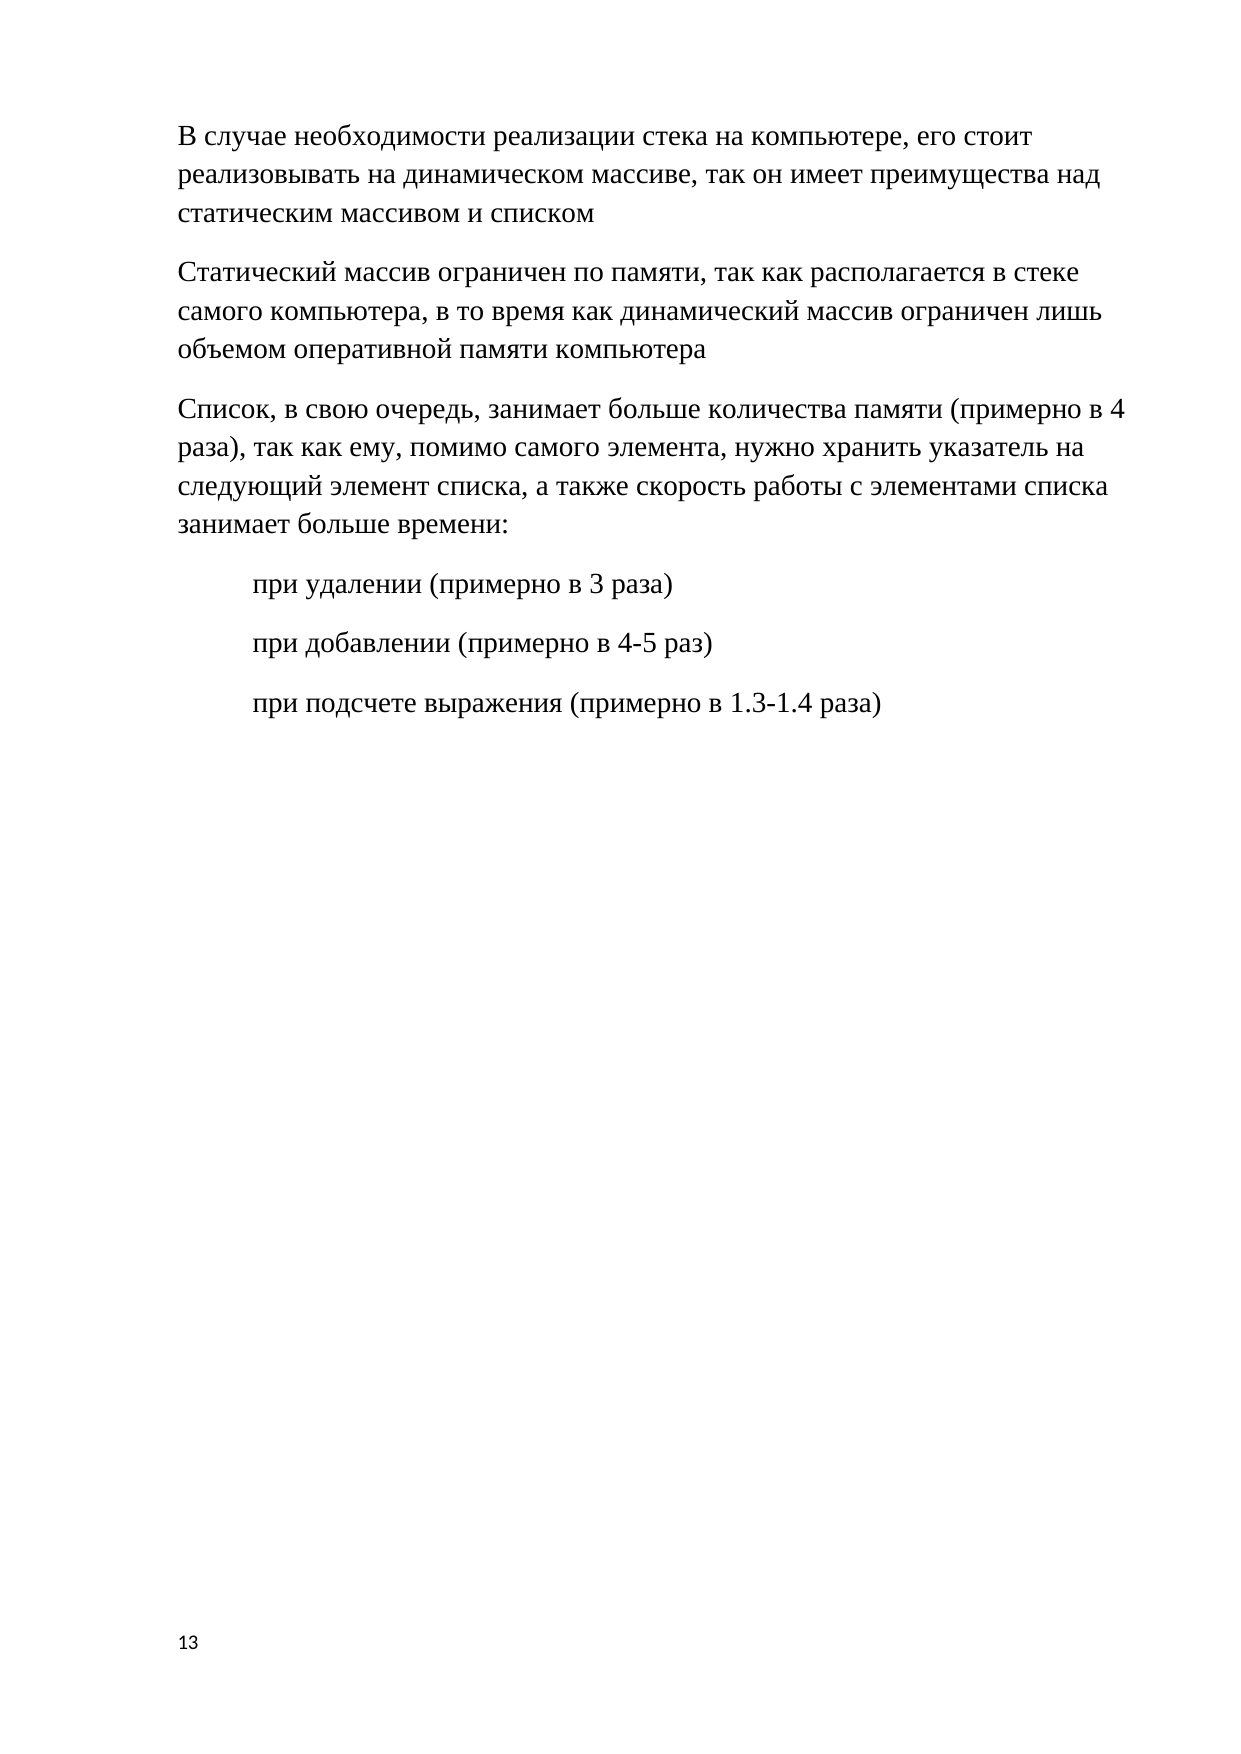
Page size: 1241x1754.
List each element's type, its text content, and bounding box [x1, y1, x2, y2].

text Список, в свою очередь, занимает больше количества памяти (примерно в 4 раза), так как ему, помимо самого элемента, нужно хранить указатель на следующий элемент списка, а также скорость работы с элементами списка занимает больше времени: [177, 391, 1152, 540]
text при удалении (примерно в 3 раза) [177, 566, 1152, 599]
text при подсчете выражения (примерно в 1.3-1.4 раза) [177, 685, 1152, 718]
text при добавлении (примерно в 4-5 раз) [177, 625, 1152, 659]
text В случае необходимости реализации стека на компьютере, его стоит реализовывать на динамическом массиве, так он имеет преимущества над статическим массивом и списком [177, 118, 1152, 229]
text Статический массив ограничен по памяти, так как располагается в стеке самого компьютера, в то время как динамический массив ограничен лишь объемом оперативной памяти компьютера [177, 254, 1152, 365]
